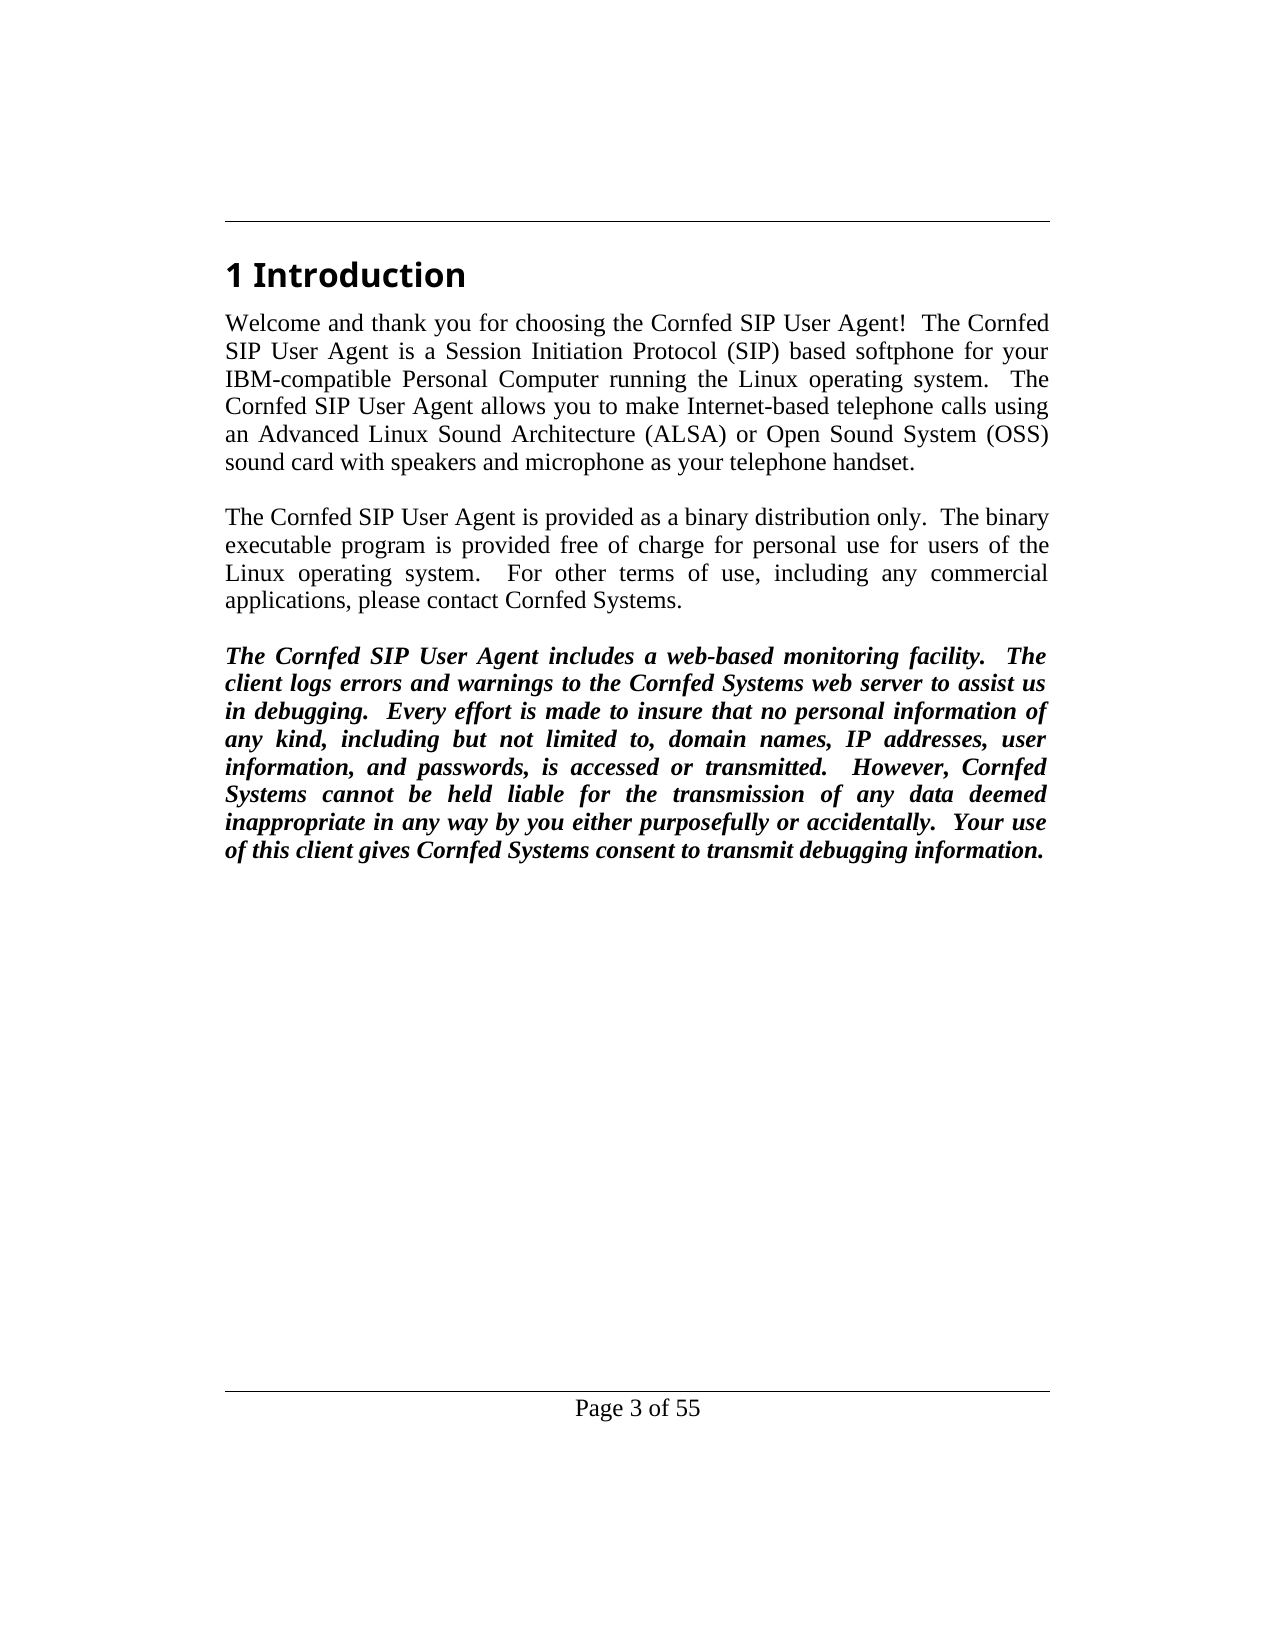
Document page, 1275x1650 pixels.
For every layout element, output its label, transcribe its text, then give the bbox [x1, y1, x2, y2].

text The Cornfed SIP User Agent includes a web-based monitoring facility. The client logs errors and warnings to the Cornfed Systems web server to assist us in debugging. Every effort is made to insure that no personal information of any kind, including but not limited to, domain names, IP addresses, user information, and passwords, is accessed or transmitted. However, Cornfed Systems cannot be held liable for the transmission of any data deemed inappropriate in any way by you either purposefully or accidentally. Your use of this client gives Cornfed Systems consent to transmit debugging information. [225, 642, 1050, 863]
text The Cornfed SIP User Agent is provided as a binary distribution only. The binary executable program is provided free of charge for personal use for users of the Linux operating system. For other terms of use, including any commercial applications, please contact Cornfed Systems. [225, 503, 1050, 614]
subtitle Introduction [225, 251, 1050, 297]
text Welcome and thank you for choosing the Cornfed SIP User Agent! The Cornfed SIP User Agent is a Session Initiation Protocol (SIP) based softphone for your IBM-compatible Personal Computer running the Linux operating system. The Cornfed SIP User Agent allows you to make Internet-based telephone calls using an Advanced Linux Sound Architecture (ALSA) or Open Sound System (OSS) sound card with speakers and microphone as your telephone handset. [225, 309, 1050, 476]
